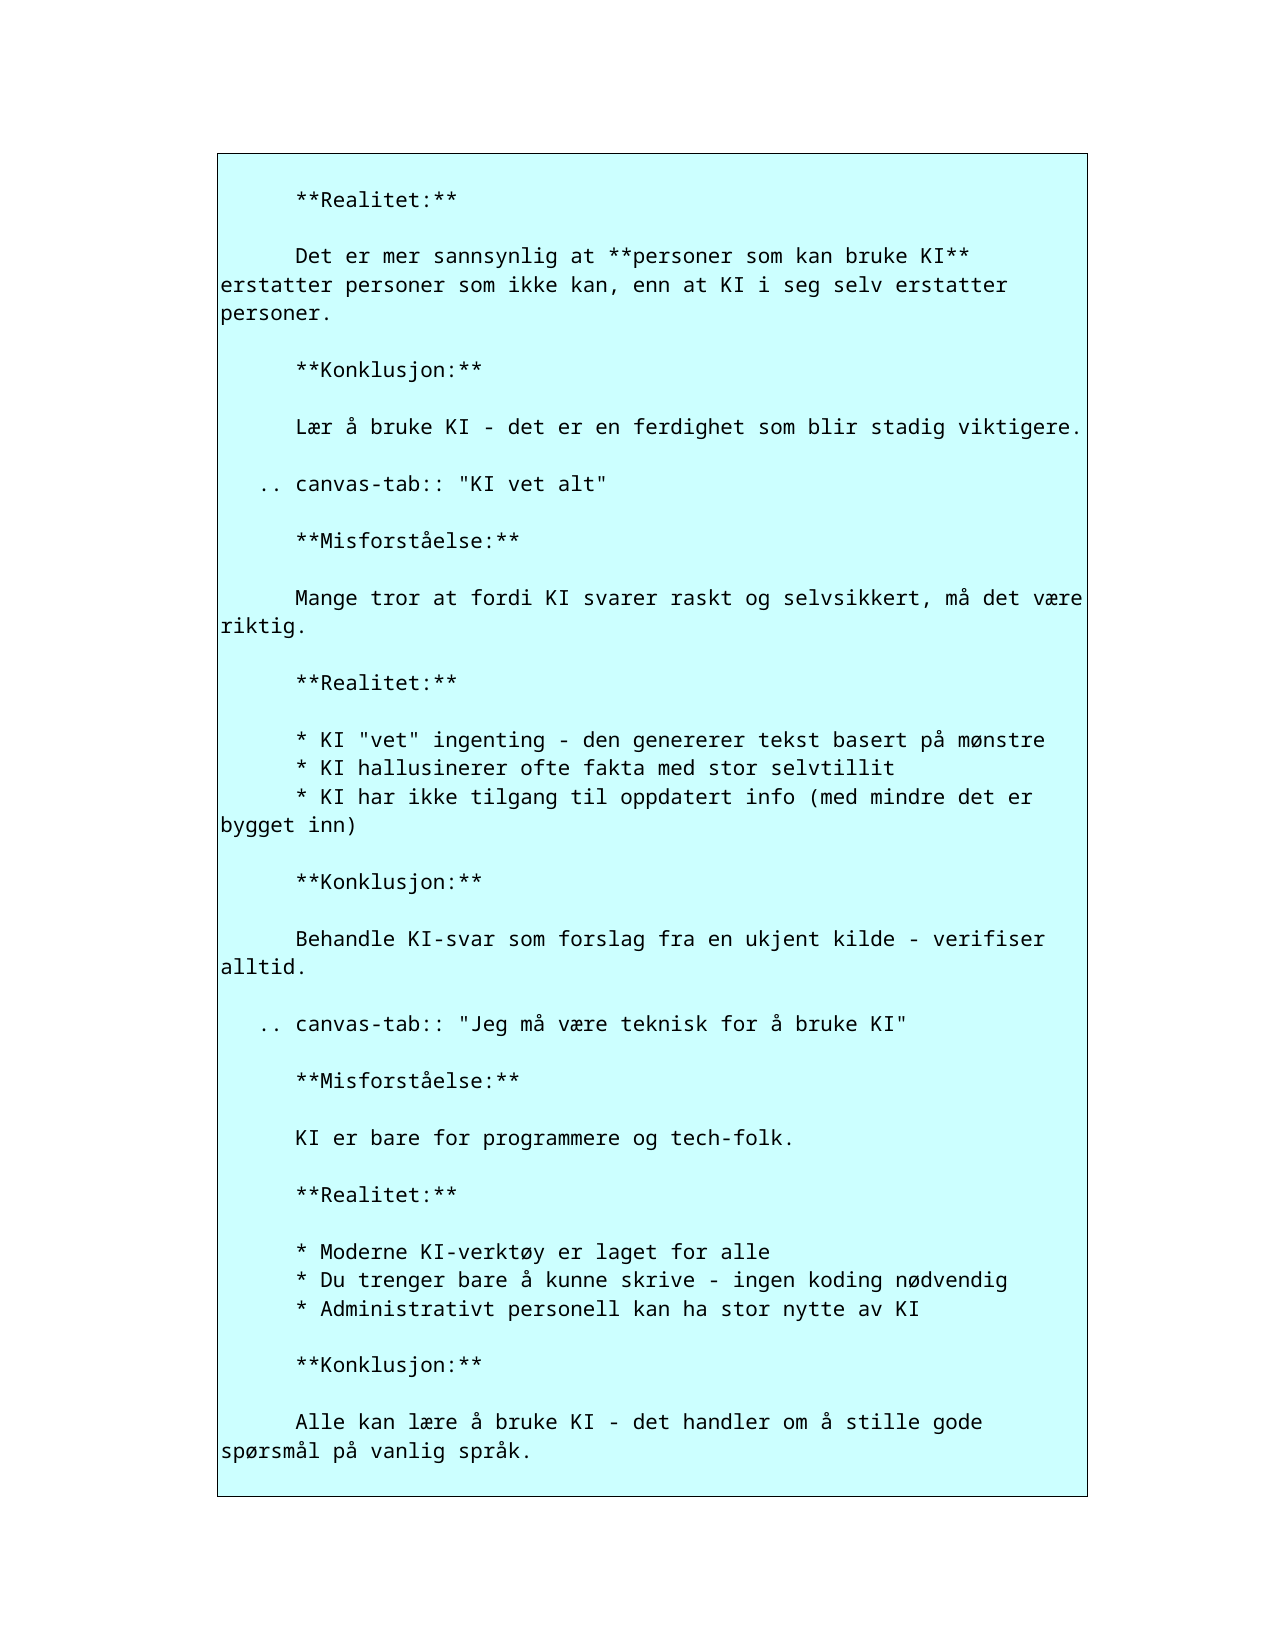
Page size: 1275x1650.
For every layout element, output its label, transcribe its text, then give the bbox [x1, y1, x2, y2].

text **Realitet:** Det er mer sannsynlig at **personer som kan bruke KI** erstatter personer som ikke kan, enn at KI i seg selv erstatter personer. **Konklusjon:** Lær å bruke KI - det er en ferdighet som blir stadig viktigere. .. canvas-tab:: "KI vet alt" **Misforståelse:** Mange tror at fordi KI svarer raskt og selvsikkert, må det være riktig. **Realitet:** * KI "vet" ingenting - den genererer tekst basert på mønstre * KI hallusinerer ofte fakta med stor selvtillit * KI har ikke tilgang til oppdatert info (med mindre det er bygget inn) **Konklusjon:** Behandle KI-svar som forslag fra en ukjent kilde - verifiser alltid. .. canvas-tab:: "Jeg må være teknisk for å bruke KI" **Misforståelse:** KI er bare for programmere og tech-folk. **Realitet:** * Moderne KI-verktøy er laget for alle * Du trenger bare å kunne skrive - ingen koding nødvendig * Administrativt personell kan ha stor nytte av KI **Konklusjon:** Alle kan lære å bruke KI - det handler om å stille gode spørsmål på vanlig språk. [218, 154, 1087, 1496]
